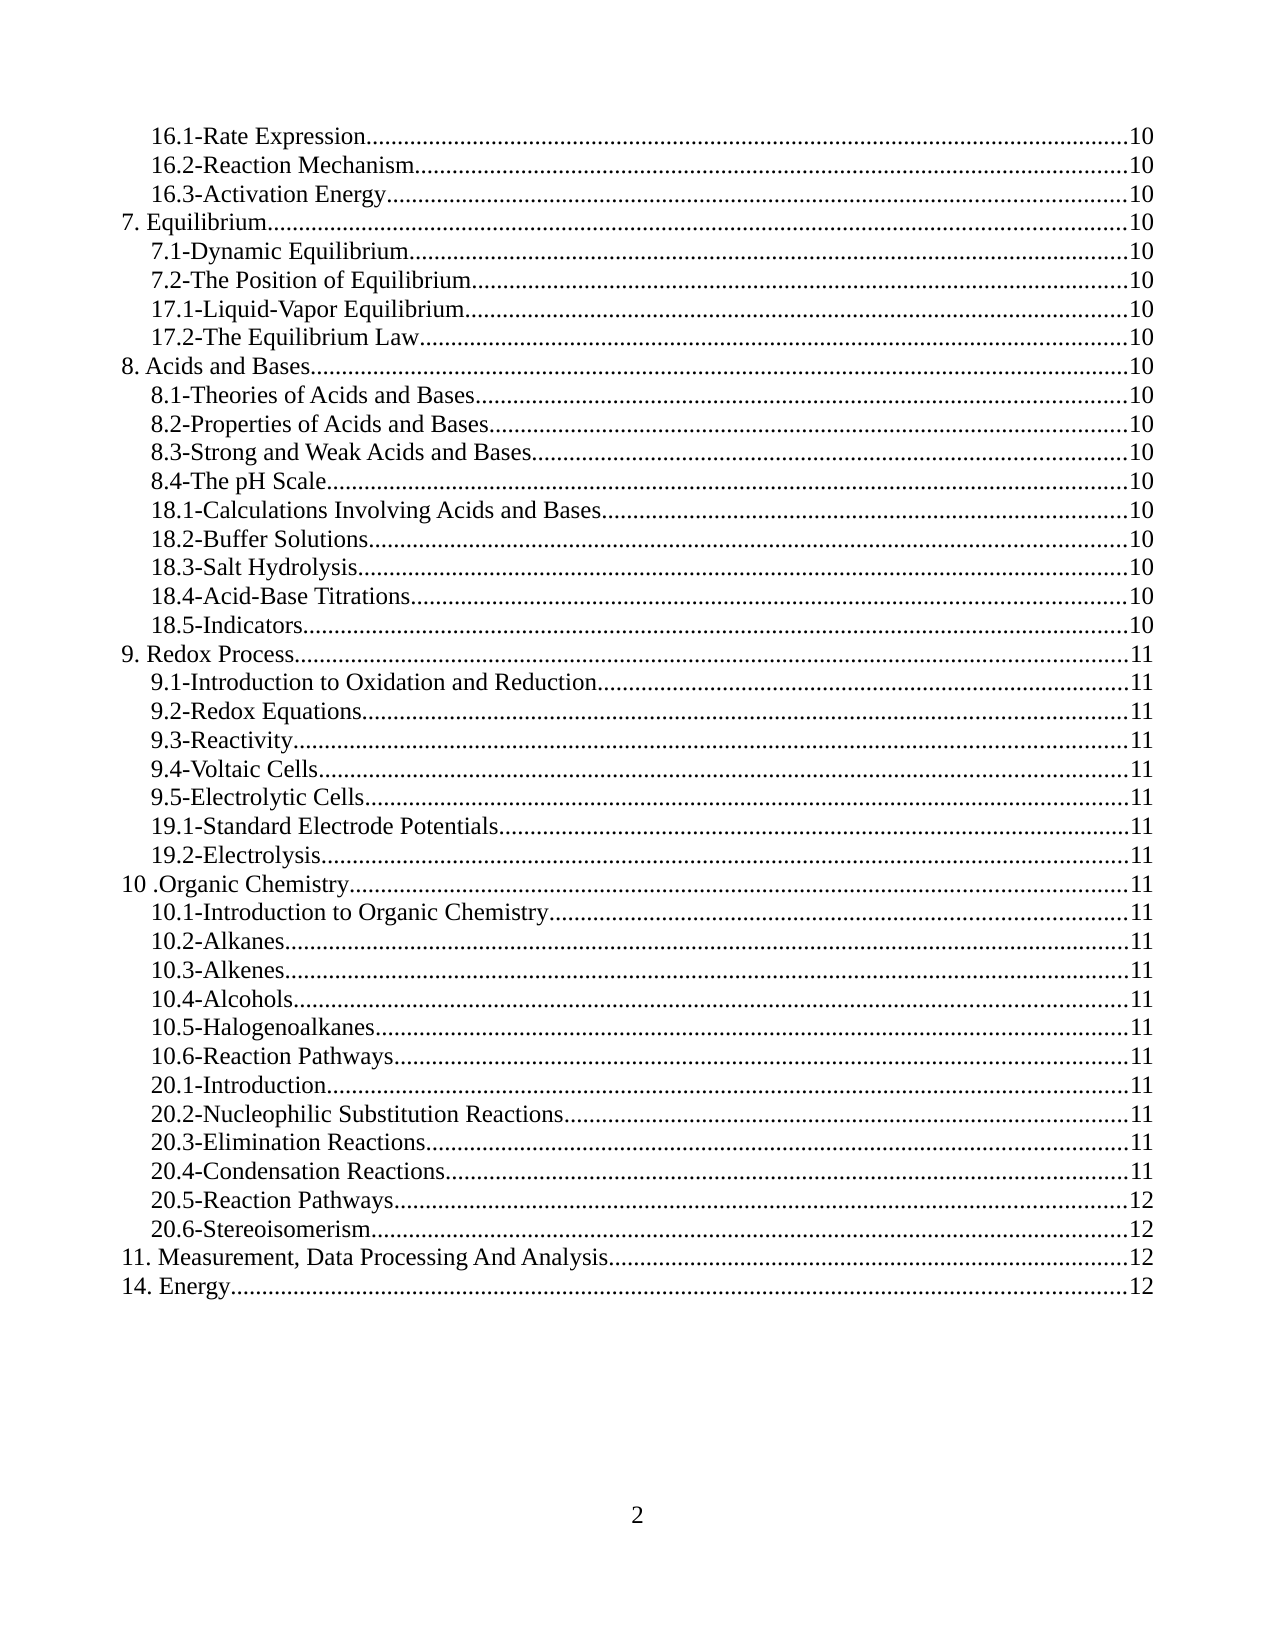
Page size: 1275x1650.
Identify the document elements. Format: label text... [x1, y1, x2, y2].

text 8. Acids and Bases 10 [121, 351, 1154, 380]
text 9.5-Electrolytic Cells 11 [151, 782, 1154, 811]
text 20.5-Reaction Pathways 12 [151, 1185, 1154, 1214]
text 8.4-The pH Scale 10 [151, 466, 1154, 495]
text 8.1-Theories of Acids and Bases 10 [151, 380, 1154, 409]
text 20.2-Nucleophilic Substitution Reactions 11 [151, 1099, 1154, 1127]
text 16.2-Reaction Mechanism 10 [151, 150, 1154, 179]
text 10.6-Reaction Pathways 11 [151, 1041, 1154, 1070]
text 18.1-Calculations Involving Acids and Bases 10 [151, 495, 1154, 524]
text 7.2-The Position of Equilibrium 10 [151, 265, 1154, 294]
text 17.1-Liquid-Vapor Equilibrium 10 [151, 294, 1154, 322]
text 20.3-Elimination Reactions 11 [151, 1127, 1154, 1156]
text 20.1-Introduction 11 [151, 1070, 1154, 1099]
text 8.2-Properties of Acids and Bases 10 [151, 409, 1154, 437]
text 7. Equilibrium 10 [121, 207, 1154, 236]
text 14. Energy 12 [121, 1271, 1154, 1300]
text 10.2-Alkanes 11 [151, 926, 1154, 955]
text 11. Measurement, Data Processing And Analysis 12 [121, 1242, 1154, 1271]
text 16.1-Rate Expression 10 [151, 121, 1154, 150]
text 8.3-Strong and Weak Acids and Bases 10 [151, 437, 1154, 466]
text 7.1-Dynamic Equilibrium 10 [151, 236, 1154, 265]
text 19.2-Electrolysis 11 [151, 840, 1154, 869]
text 9.1-Introduction to Oxidation and Reduction 11 [151, 667, 1154, 696]
text 9.2-Redox Equations 11 [151, 696, 1154, 725]
text 16.3-Activation Energy 10 [151, 179, 1154, 207]
text 18.3-Salt Hydrolysis 10 [151, 552, 1154, 581]
text 10 .Organic Chemistry 11 [121, 869, 1154, 897]
text 20.6-Stereoisomerism 12 [151, 1214, 1154, 1242]
text 19.1-Standard Electrode Potentials 11 [151, 811, 1154, 840]
text 10.4-Alcohols 11 [151, 984, 1154, 1012]
text 18.2-Buffer Solutions 10 [151, 524, 1154, 552]
text 9.4-Voltaic Cells 11 [151, 754, 1154, 782]
text 17.2-The Equilibrium Law 10 [151, 322, 1154, 351]
text 10.3-Alkenes 11 [151, 955, 1154, 984]
text 9. Redox Process 11 [121, 639, 1154, 667]
text 10.5-Halogenoalkanes 11 [151, 1012, 1154, 1041]
text 20.4-Condensation Reactions 11 [151, 1156, 1154, 1185]
text 18.4-Acid-Base Titrations 10 [151, 581, 1154, 610]
text 9.3-Reactivity 11 [151, 725, 1154, 754]
text 18.5-Indicators 10 [151, 610, 1154, 639]
text 10.1-Introduction to Organic Chemistry 11 [151, 897, 1154, 926]
